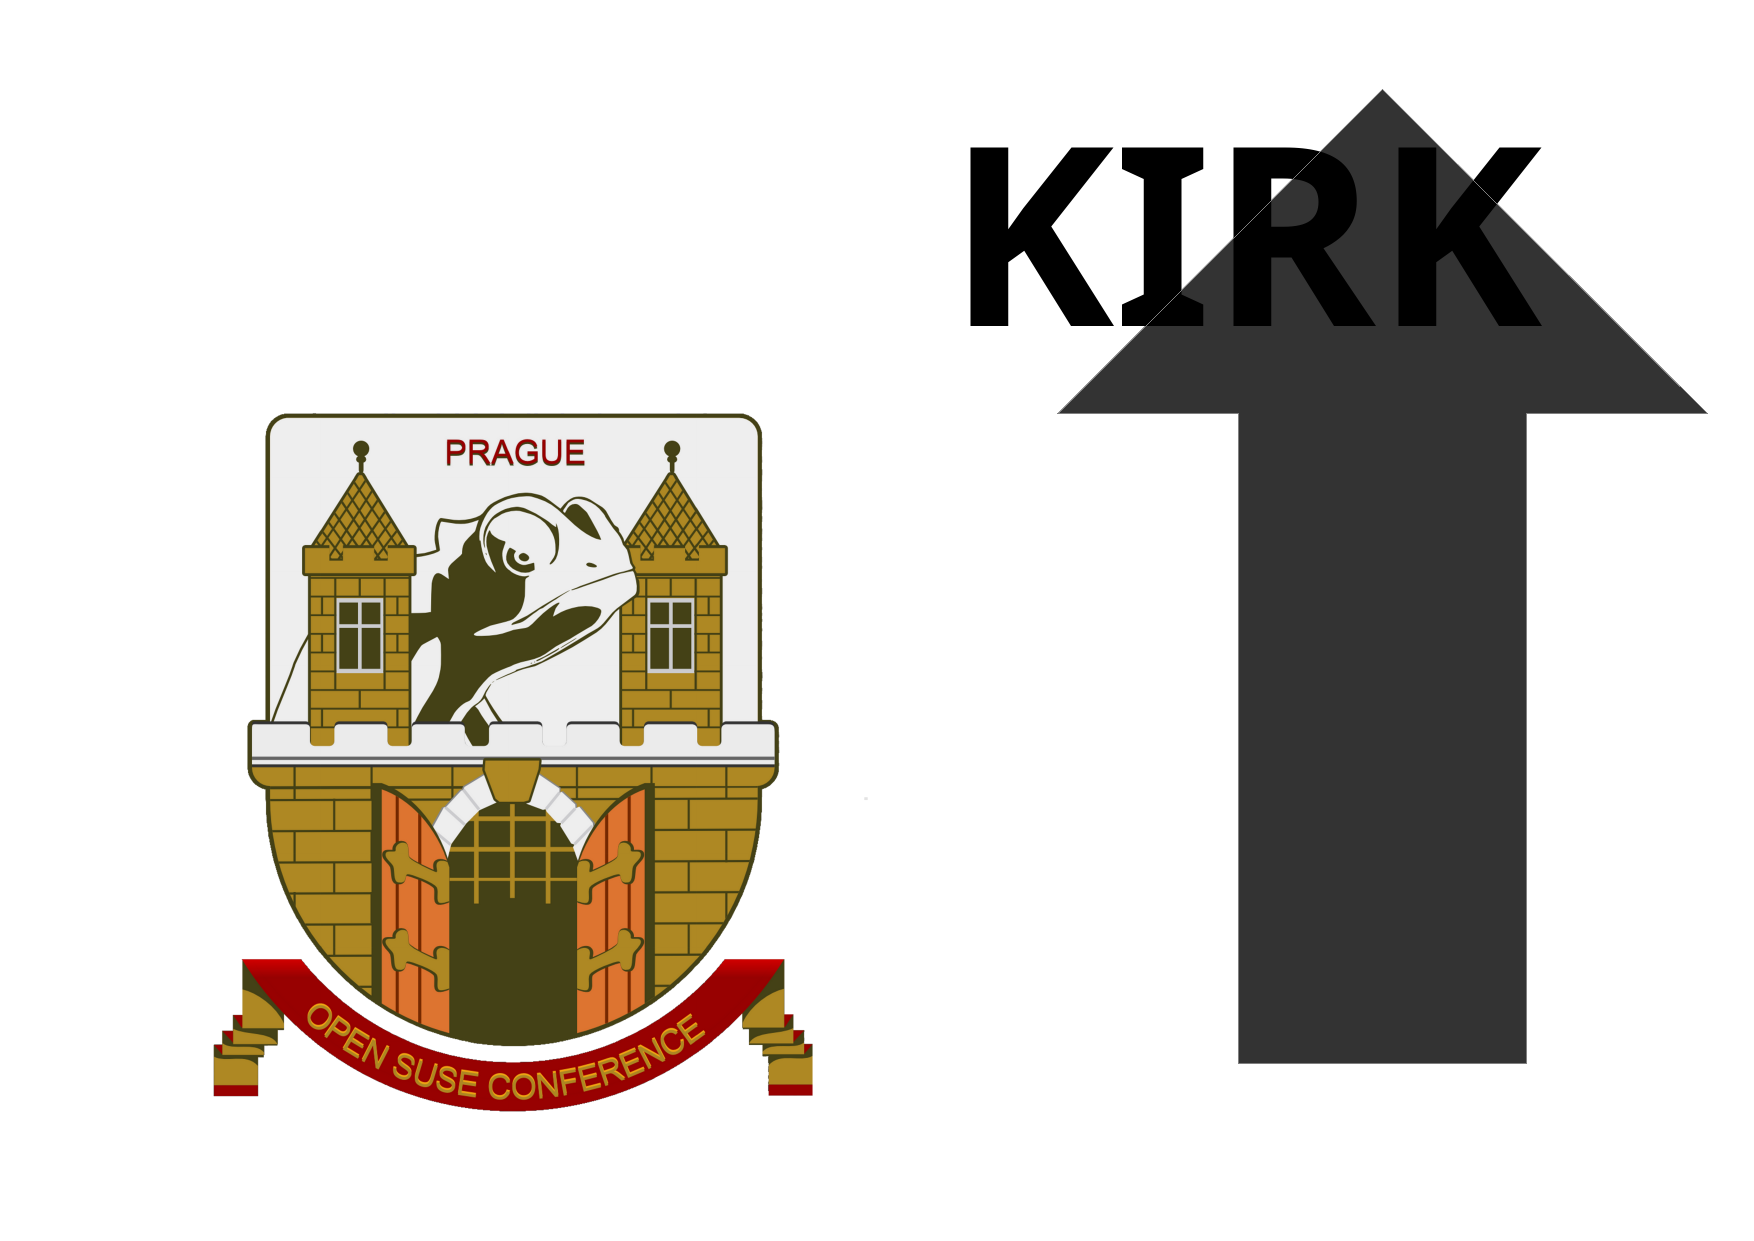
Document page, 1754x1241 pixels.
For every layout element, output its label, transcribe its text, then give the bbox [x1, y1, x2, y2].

picture [133, 384, 884, 1135]
text KIRK [59, 59, 1695, 399]
